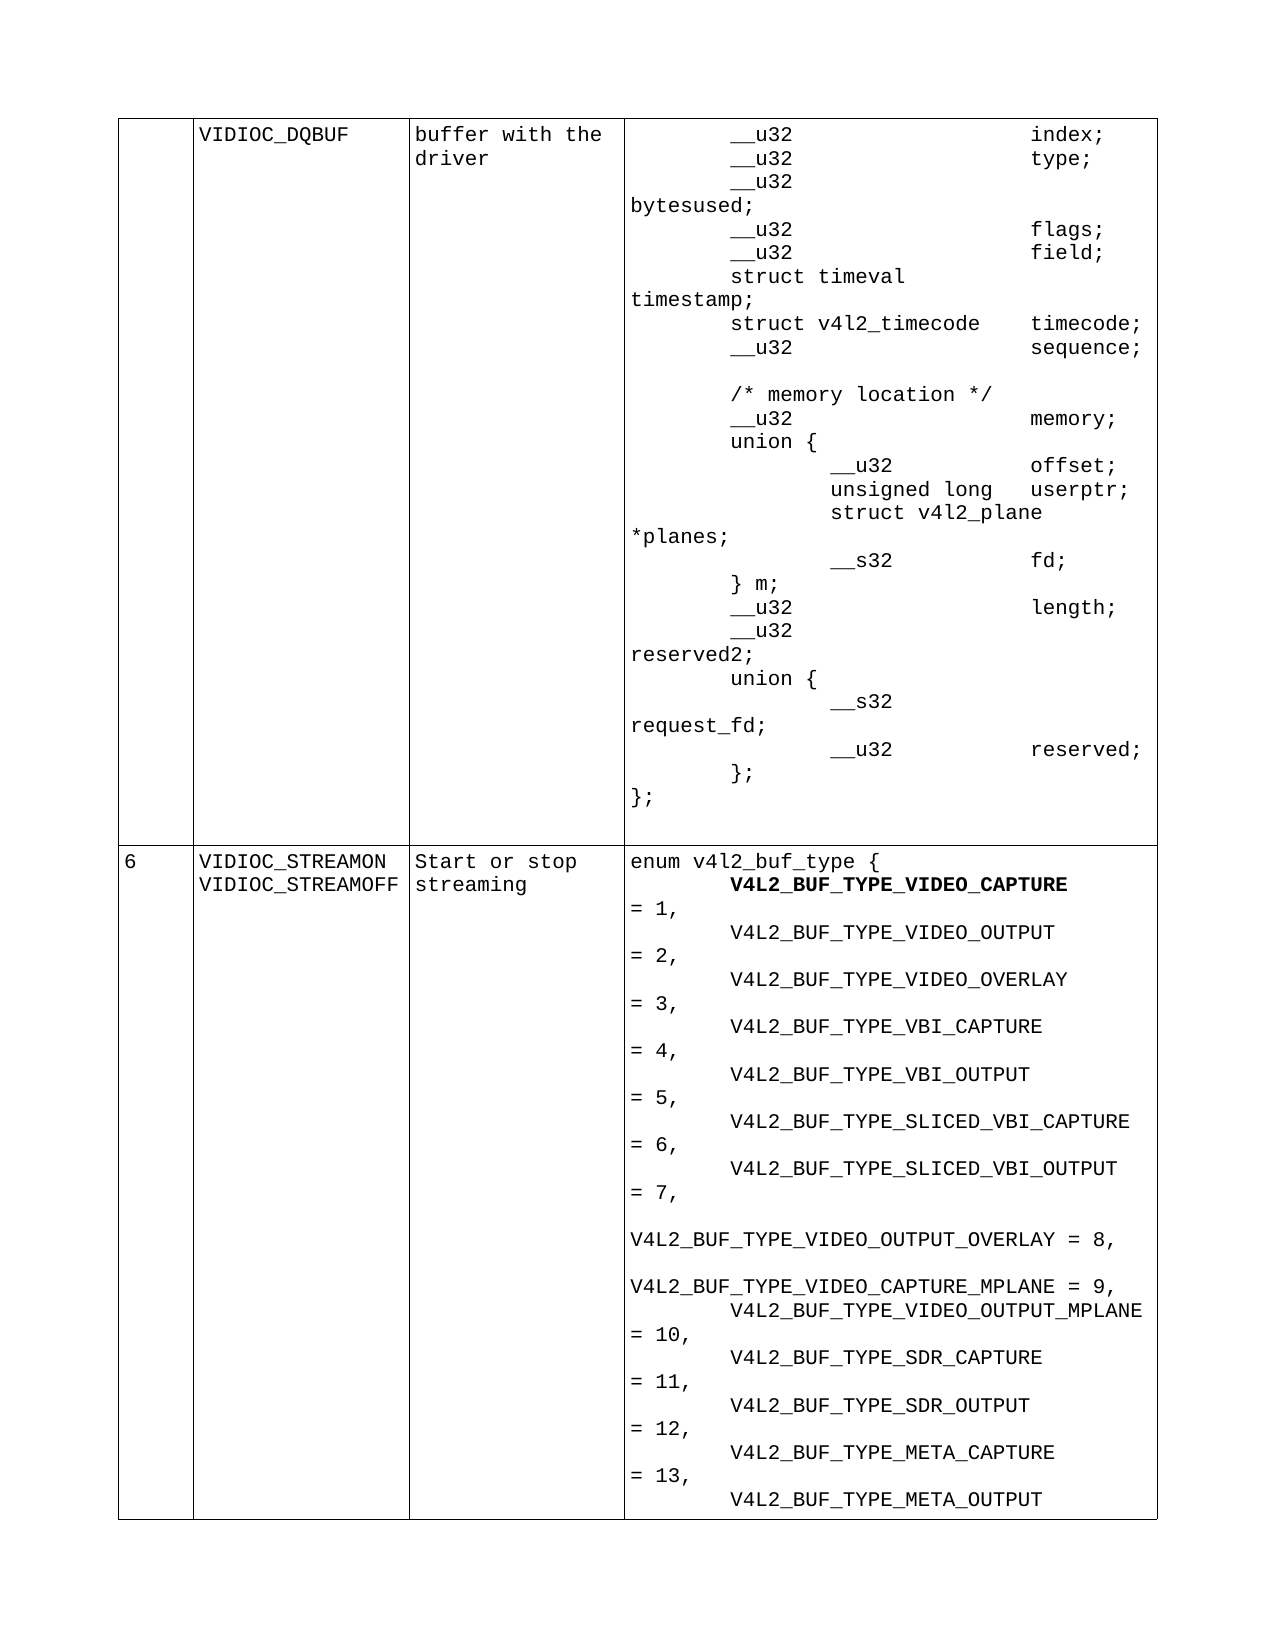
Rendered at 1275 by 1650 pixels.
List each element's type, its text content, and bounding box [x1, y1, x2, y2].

table_cell enum v4l2_buf_type { V4L2_BUF_TYPE_VIDEO_CAPTURE = 1, V4L2_BUF_TYPE_VIDEO_OUTPUT = 2, V4L2_BUF_TYPE_VIDEO_OVERLAY = 3, V4L2_BUF_TYPE_VBI_CAPTURE = 4, V4L2_BUF_TYPE_VBI_OUTPUT = 5, V4L2_BUF_TYPE_SLICED_VBI_CAPTURE = 6, V4L2_BUF_TYPE_SLICED_VBI_OUTPUT = 7, V4L2_BUF_TYPE_VIDEO_OUTPUT_OVERLAY = 8, V4L2_BUF_TYPE_VIDEO_CAPTURE_MPLANE = 9, V4L2_BUF_TYPE_VIDEO_OUTPUT_MPLANE = 10, V4L2_BUF_TYPE_SDR_CAPTURE = 11, V4L2_BUF_TYPE_SDR_OUTPUT = 12, V4L2_BUF_TYPE_META_CAPTURE = 13, V4L2_BUF_TYPE_META_OUTPUT [625, 846, 1157, 1518]
table_cell 6 [119, 846, 193, 1518]
table_cell Start or stop streaming [410, 846, 624, 1518]
table_cell __u32 index; __u32 type; __u32 bytesused; __u32 flags; __u32 field; struct timeval timestamp; struct v4l2_timecode timecode; __u32 sequence; /* memory location */ __u32 memory; union { __u32 offset; unsigned long userptr; struct v4l2_plane *planes; __s32 fd; } m; __u32 length; __u32 reserved2; union { __s32 request_fd; __u32 reserved; }; }; [625, 119, 1157, 845]
table_cell buffer with the driver [410, 119, 624, 845]
table_cell VIDIOC_DQBUF [194, 119, 409, 845]
table_cell [119, 119, 193, 845]
table_cell VIDIOC_STREAMON VIDIOC_STREAMOFF [194, 846, 409, 1518]
